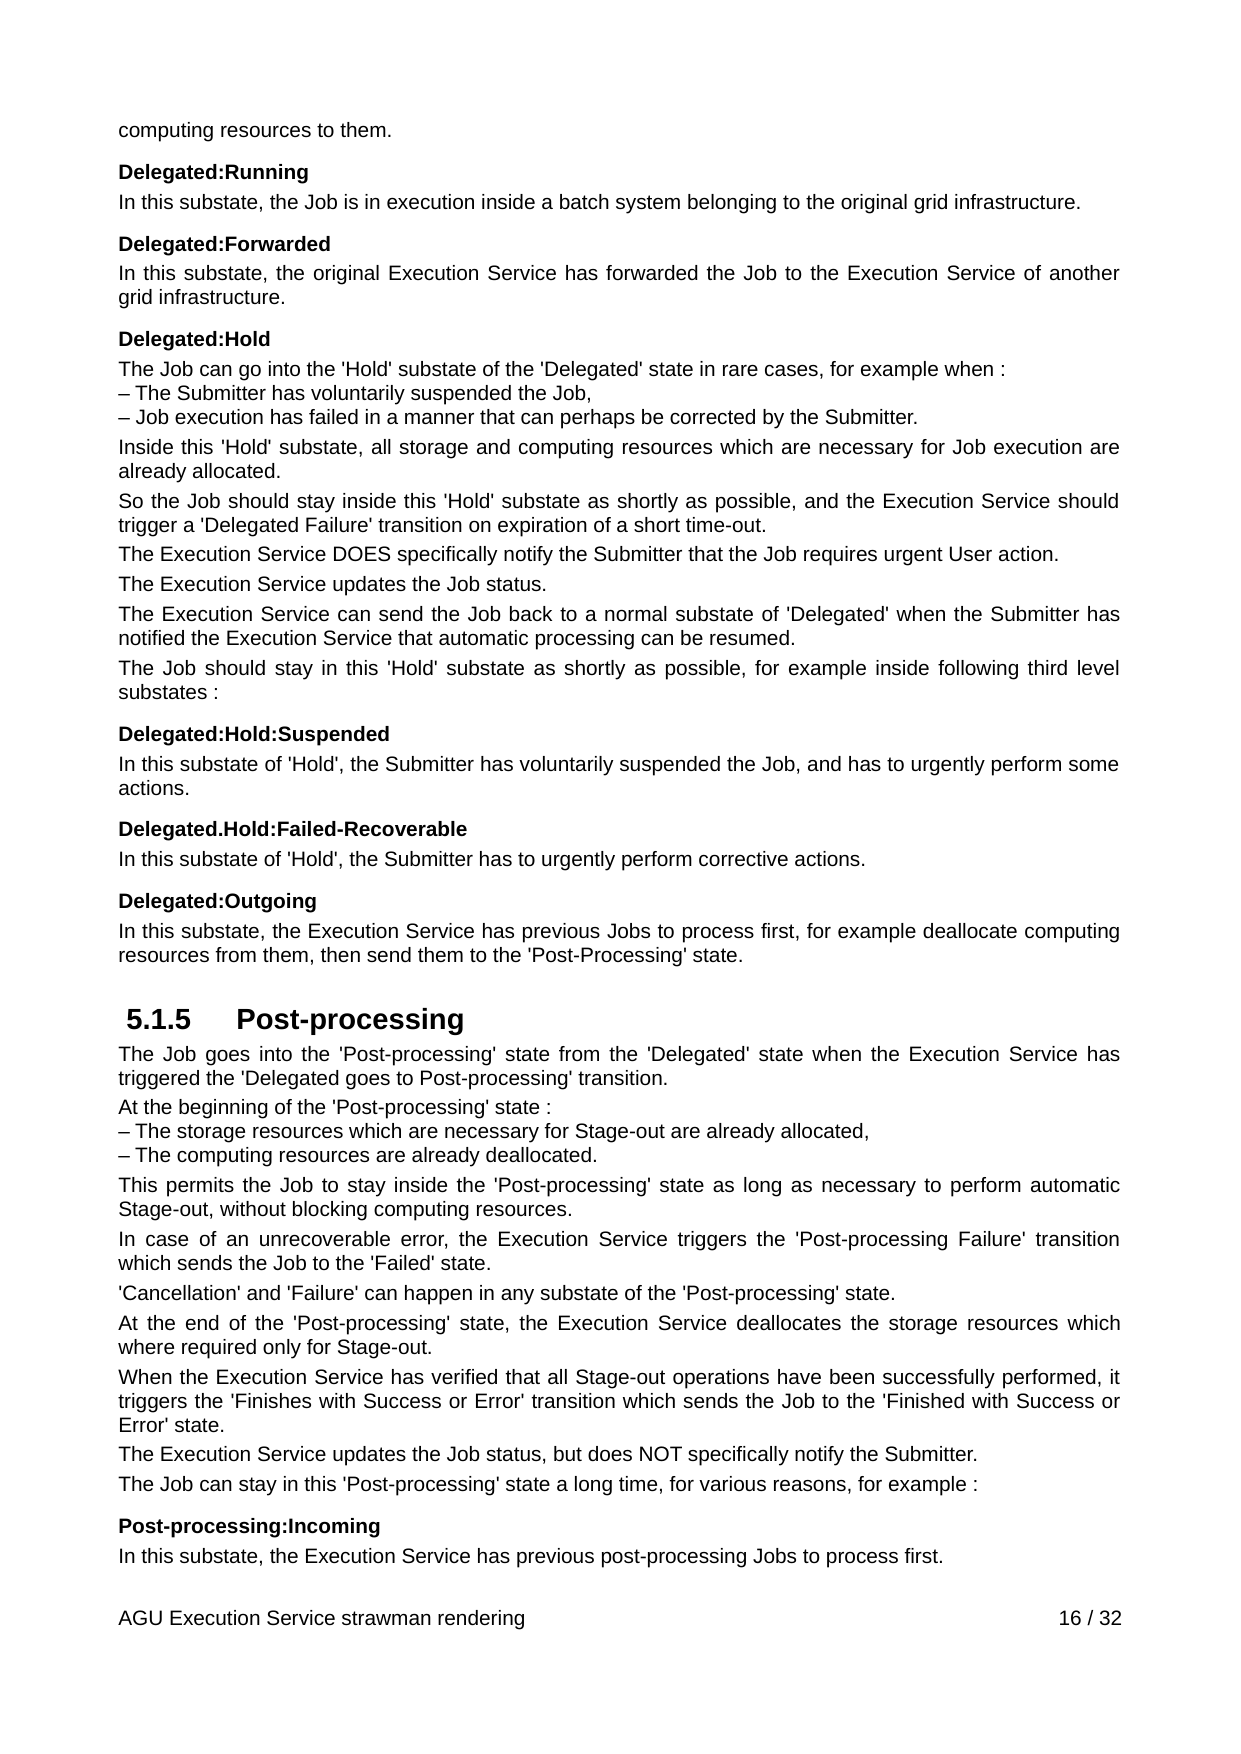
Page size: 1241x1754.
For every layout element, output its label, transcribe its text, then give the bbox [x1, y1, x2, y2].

text The Job can go into the 'Hold' substate of the 'Delegated' state in rare cases, for example when : [118, 357, 1122, 381]
text The Execution Service can send the Job back to a normal substate of 'Delegated' when the Submitter has notified the Execution Service that automatic processing can be resumed. [118, 602, 1122, 650]
text This permits the Job to stay inside the 'Post-processing' state as long as necessary to perform automatic Stage-out, without blocking computing resources. [118, 1173, 1122, 1221]
text So the Job should stay inside this 'Hold' substate as shortly as possible, and the Execution Service should trigger a 'Delegated Failure' transition on expiration of a short time-out. [118, 488, 1122, 536]
text computing resources to them. [118, 118, 1122, 142]
subtitle Post-processing [118, 1002, 1122, 1035]
text The Job goes into the 'Post-processing' state from the 'Delegated' state when the Execution Service has triggered the 'Delegated goes to Post-processing' transition. [118, 1041, 1122, 1089]
text – The storage resources which are necessary for Stage-out are already allocated, [118, 1119, 1122, 1143]
text Delegated.Hold:Failed-Recoverable [118, 817, 1122, 841]
text When the Execution Service has verified that all Stage-out operations have been successfully performed, it triggers the 'Finishes with Success or Error' transition which sends the Job to the 'Finished with Success or Error' state. [118, 1364, 1122, 1436]
text At the end of the 'Post-processing' state, the Execution Service deallocates the storage resources which where required only for Stage-out. [118, 1311, 1122, 1358]
text Post-processing:Incoming [118, 1514, 1122, 1538]
text In this substate of 'Hold', the Submitter has to urgently perform corrective actions. [118, 847, 1122, 871]
text Delegated:Running [118, 160, 1122, 184]
text – The computing resources are already deallocated. [118, 1143, 1122, 1167]
text – The Submitter has voluntarily suspended the Job, [118, 381, 1122, 405]
text In this substate, the Execution Service has previous post-processing Jobs to process first. [118, 1544, 1122, 1568]
text Delegated:Hold:Suspended [118, 722, 1122, 746]
text The Job can stay in this 'Post-processing' state a long time, for various reasons, for example : [118, 1472, 1122, 1496]
text In this substate, the Execution Service has previous Jobs to process first, for example deallocate computing resources from them, then send them to the 'Post-Processing' state. [118, 918, 1122, 966]
text Delegated:Forwarded [118, 231, 1122, 255]
text The Execution Service DOES specifically notify the Submitter that the Job requires urgent User action. [118, 542, 1122, 566]
text In this substate of 'Hold', the Submitter has voluntarily suspended the Job, and has to urgently perform some actions. [118, 751, 1122, 799]
text The Execution Service updates the Job status. [118, 572, 1122, 596]
text The Execution Service updates the Job status, but does NOT specifically notify the Submitter. [118, 1442, 1122, 1466]
text The Job should stay in this 'Hold' substate as shortly as possible, for example inside following third level substates : [118, 656, 1122, 704]
text Delegated:Hold [118, 327, 1122, 351]
text Inside this 'Hold' substate, all storage and computing resources which are necessary for Job execution are already allocated. [118, 434, 1122, 482]
text At the beginning of the 'Post-processing' state : [118, 1095, 1122, 1119]
text – Job execution has failed in a manner that can perhaps be corrected by the Submitter. [118, 405, 1122, 429]
text In this substate, the Job is in execution inside a batch system belonging to the original grid infrastructure. [118, 190, 1122, 214]
text In case of an unrecoverable error, the Execution Service triggers the 'Post-processing Failure' transition which sends the Job to the 'Failed' state. [118, 1227, 1122, 1275]
text In this substate, the original Execution Service has forwarded the Job to the Execution Service of another grid infrastructure. [118, 261, 1122, 309]
text Delegated:Outgoing [118, 889, 1122, 913]
text 'Cancellation' and 'Failure' can happen in any substate of the 'Post-processing' state. [118, 1281, 1122, 1305]
